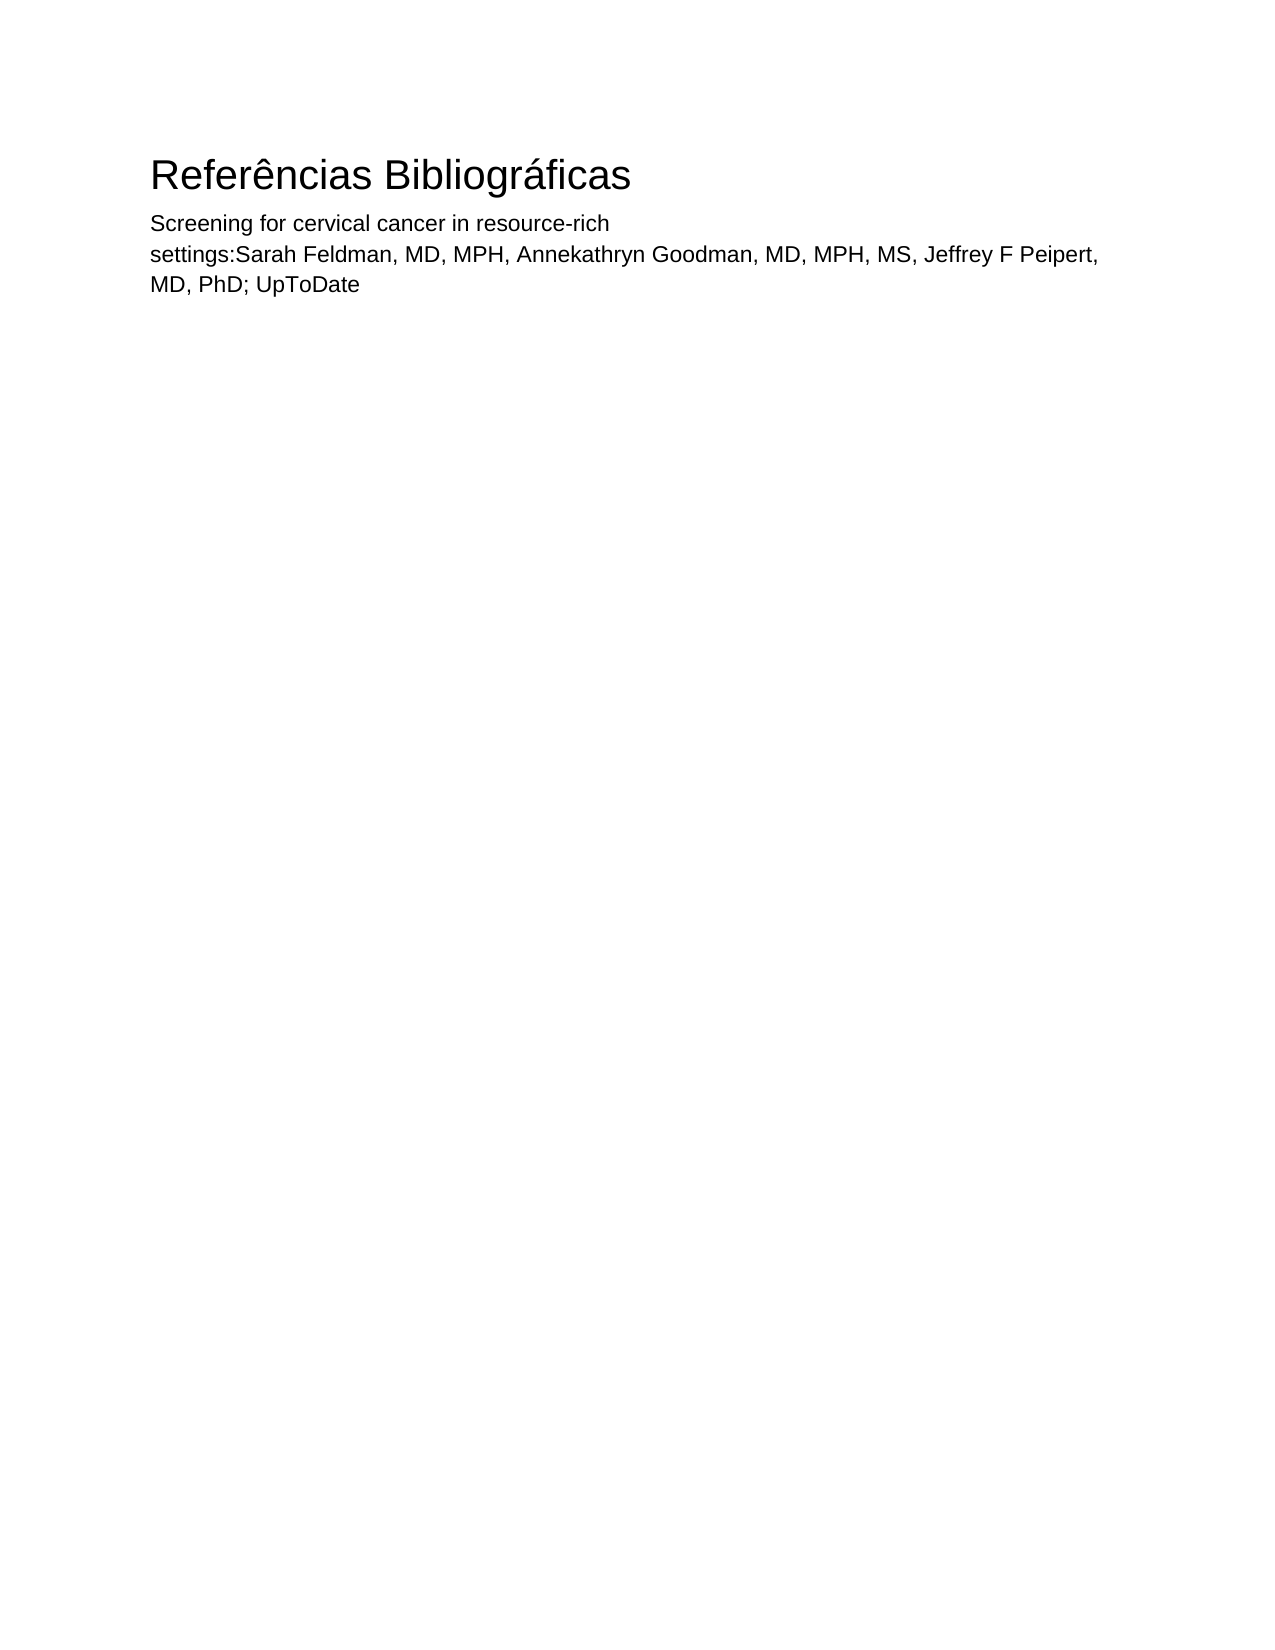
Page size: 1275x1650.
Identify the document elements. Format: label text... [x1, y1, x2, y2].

subtitle Referências Bibliográficas [150, 150, 1125, 198]
text settings:Sarah Feldman, MD, MPH, Annekathryn Goodman, MD, MPH, MS, Jeffrey F Peipert, MD, PhD; UpToDate [150, 241, 1125, 297]
text Screening for cervical cancer in resource-rich [150, 210, 1125, 237]
